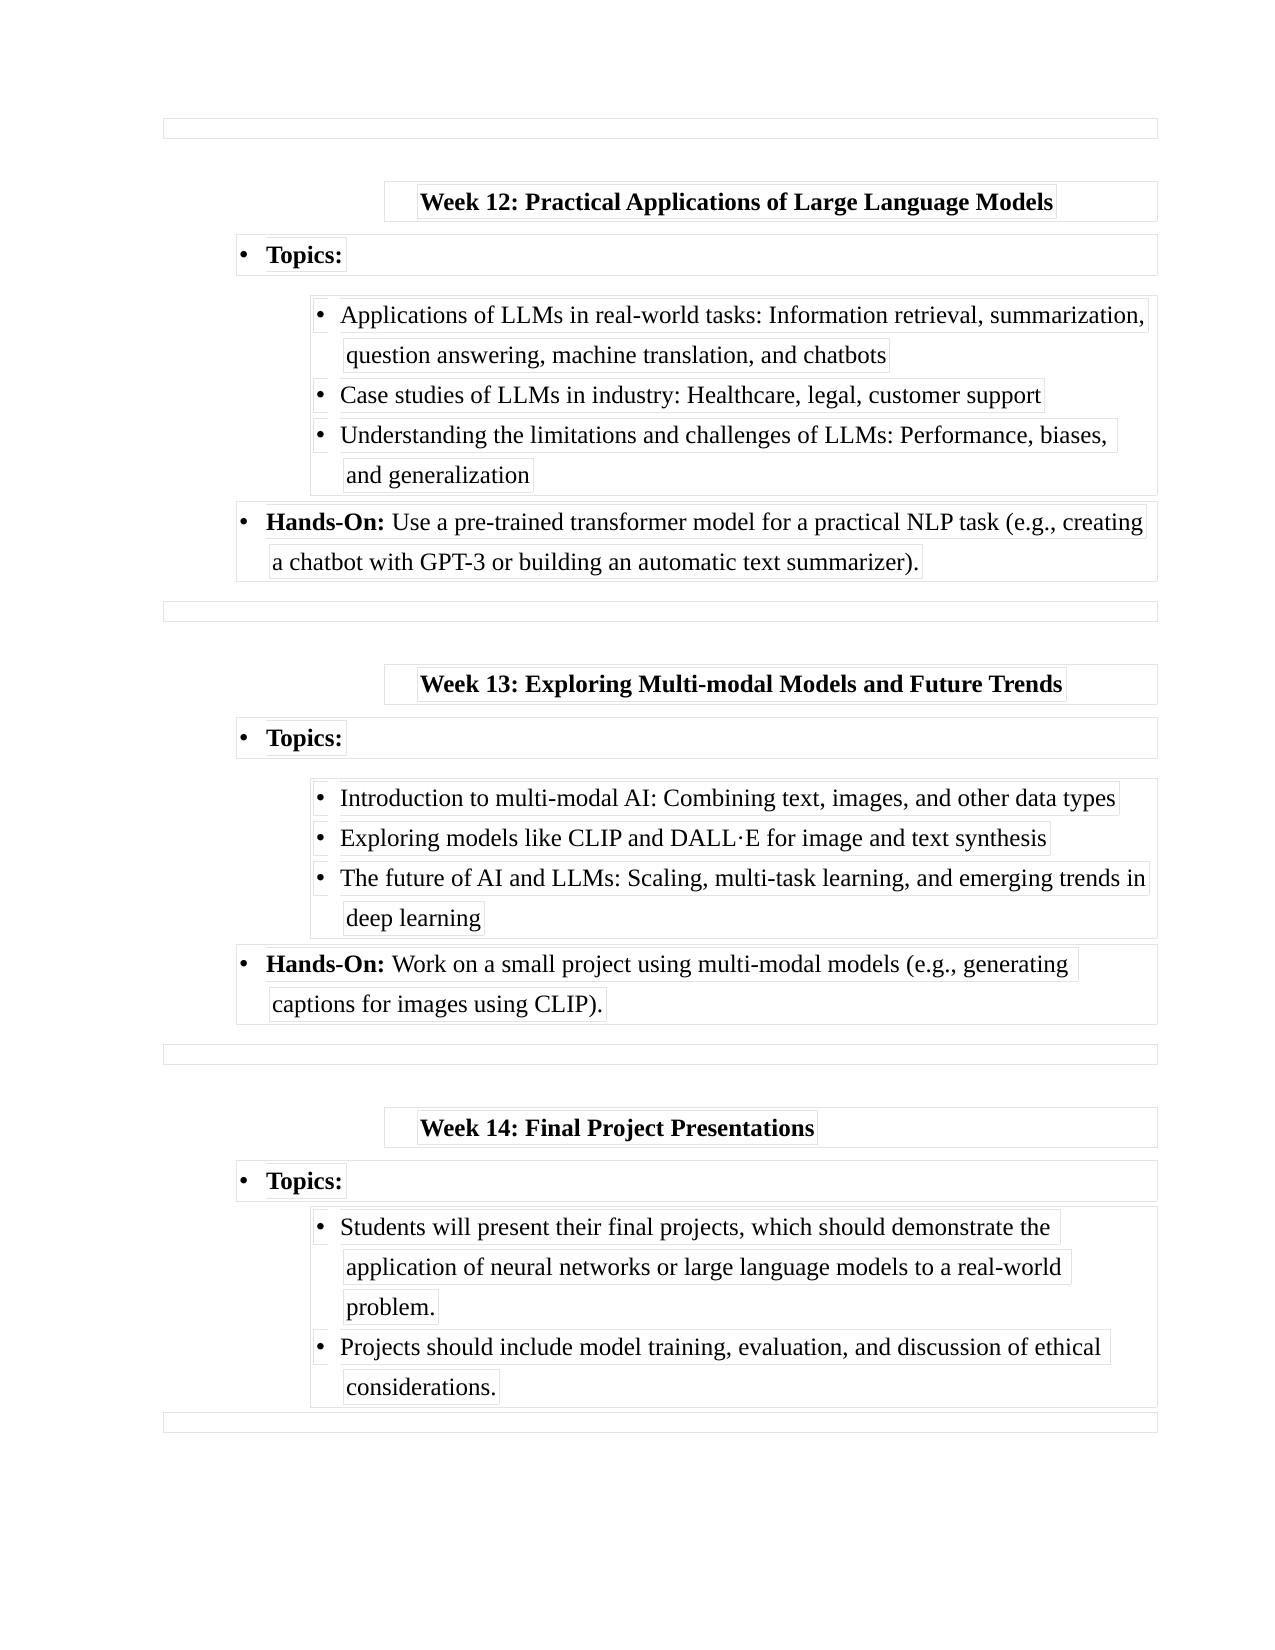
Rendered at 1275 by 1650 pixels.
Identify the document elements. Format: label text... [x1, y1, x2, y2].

list Topics: [237, 718, 1157, 758]
list Exploring models like CLIP and DALL·E for image and text synthesis [311, 817, 1157, 855]
list Projects should include model training, evaluation, and discussion of ethical considerations. [311, 1326, 1157, 1407]
subtitle Week 13: Exploring Multi-modal Models and Future Trends [385, 665, 1157, 704]
list Understanding the limitations and challenges of LLMs: Performance, biases, and generalization [311, 414, 1157, 495]
list Students will present their final projects, which should demonstrate the application of neural networks or large language models to a real-world problem. [311, 1207, 1157, 1324]
list Hands-On: Use a pre-trained transformer model for a practical NLP task (e.g., creating a chatbot with GPT-3 or building an automatic text summarizer). [237, 502, 1157, 581]
list Introduction to multi-modal AI: Combining text, images, and other data types [311, 779, 1157, 815]
list Applications of LLMs in real-world tasks: Information retrieval, summarization, question answering, machine translation, and chatbots [311, 296, 1157, 372]
list Topics: [237, 235, 1157, 275]
list Case studies of LLMs in industry: Healthcare, legal, customer support [311, 374, 1157, 412]
list Topics: [237, 1161, 1157, 1201]
subtitle Week 14: Final Project Presentations [385, 1108, 1157, 1147]
list Hands-On: Work on a small project using multi-modal models (e.g., generating captions for images using CLIP). [237, 945, 1157, 1024]
list The future of AI and LLMs: Scaling, multi-task learning, and emerging trends in deep learning [311, 857, 1157, 938]
subtitle Week 12: Practical Applications of Large Language Models [385, 182, 1157, 221]
